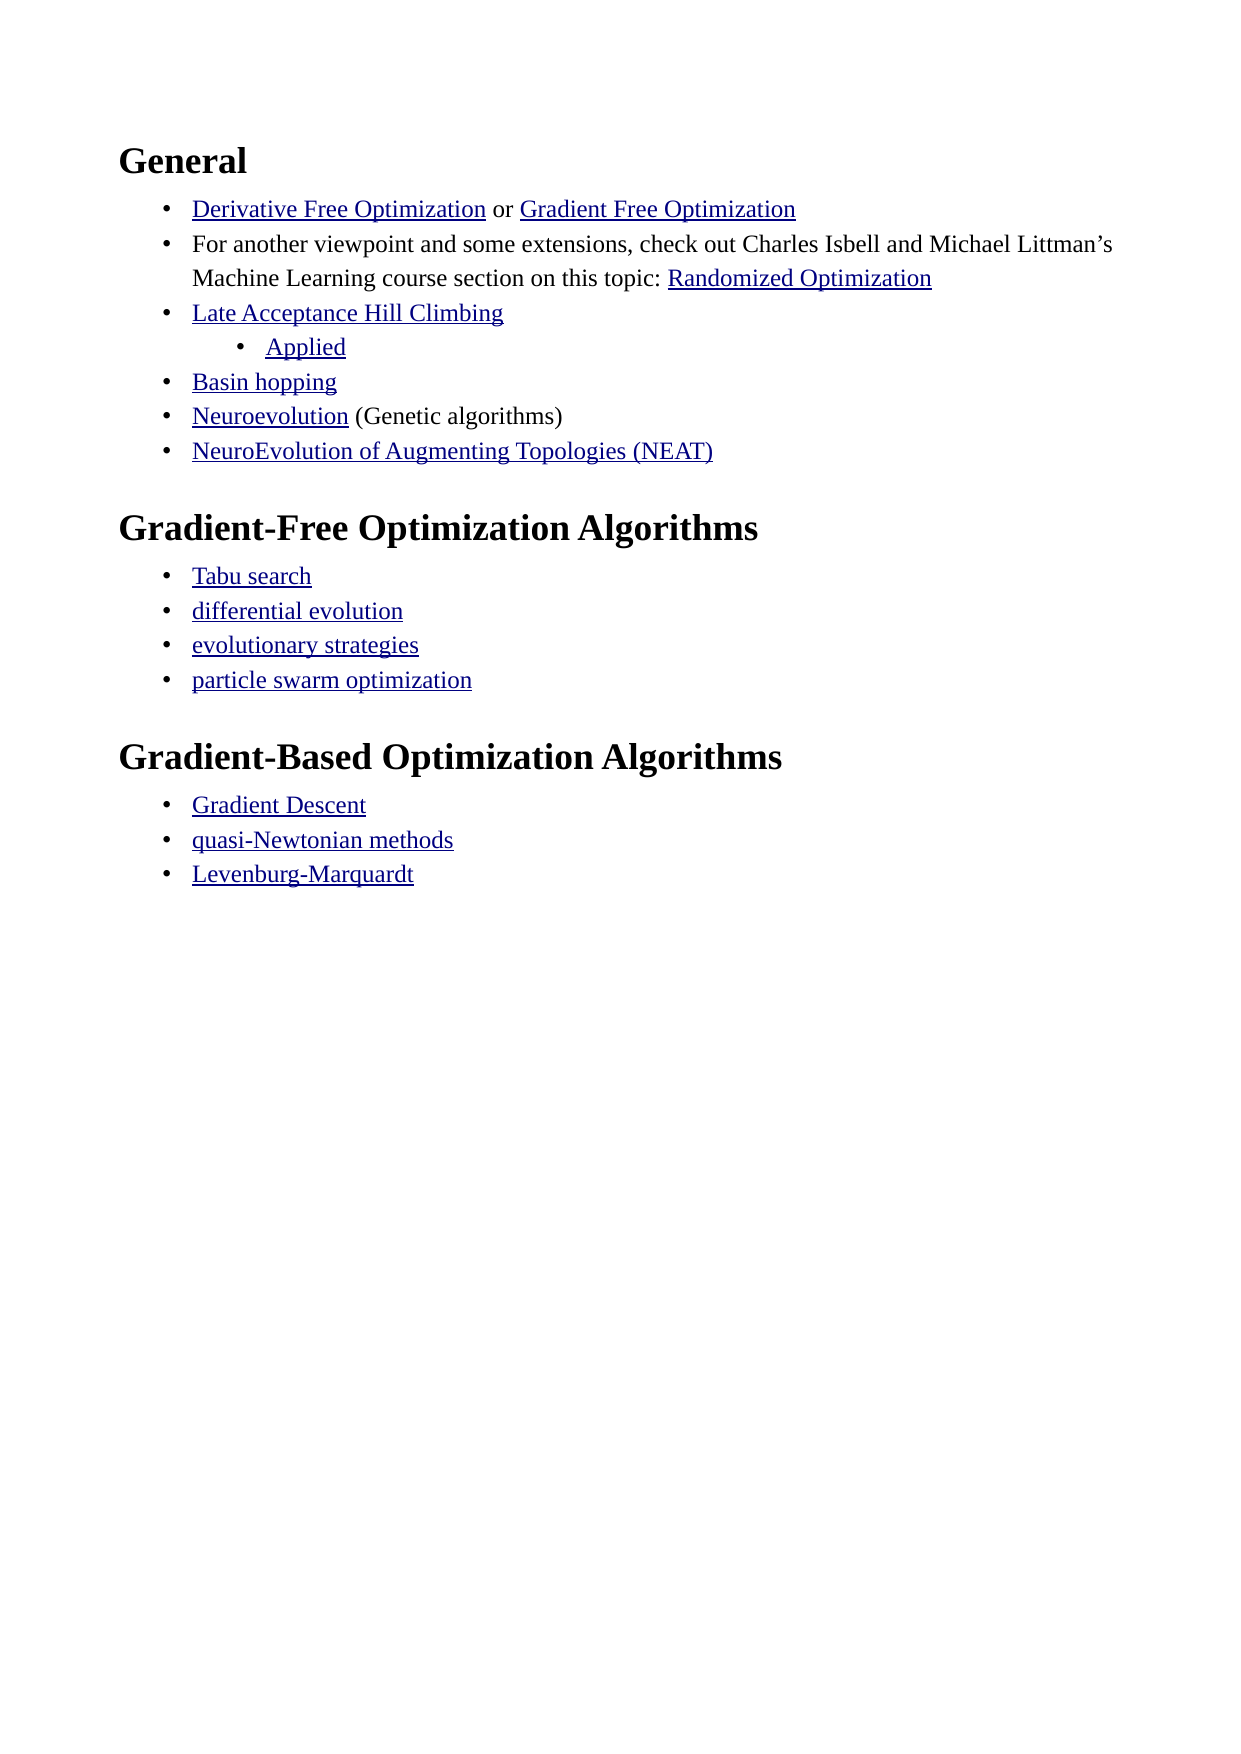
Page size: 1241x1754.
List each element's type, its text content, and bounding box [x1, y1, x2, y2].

list particle swarm optimization [162, 665, 1122, 694]
list Neuroevolution (Genetic algorithms) [162, 401, 1122, 430]
subtitle Gradient-Based Optimization Algorithms [118, 735, 1122, 778]
list Levenburg-Marquardt [162, 859, 1122, 888]
list Gradient Descent [162, 790, 1122, 819]
subtitle Gradient-Free Optimization Algorithms [118, 506, 1122, 549]
list differential evolution [162, 596, 1122, 625]
list NeuroEvolution of Augmenting Topologies (NEAT) [162, 436, 1122, 465]
list Applied [236, 332, 1122, 361]
list Late Acceptance Hill Climbing [162, 298, 1122, 327]
list For another viewpoint and some extensions, check out Charles Isbell and Michael Littman’s Machine Learning course section on this topic: Randomized Optimization [162, 229, 1122, 292]
list evolutionary strategies [162, 630, 1122, 659]
list Derivative Free Optimization or Gradient Free Optimization [162, 194, 1122, 223]
subtitle General [118, 139, 1122, 182]
list Tabu search [162, 561, 1122, 590]
list quasi-Newtonian methods [162, 825, 1122, 854]
list Basin hopping [162, 367, 1122, 396]
